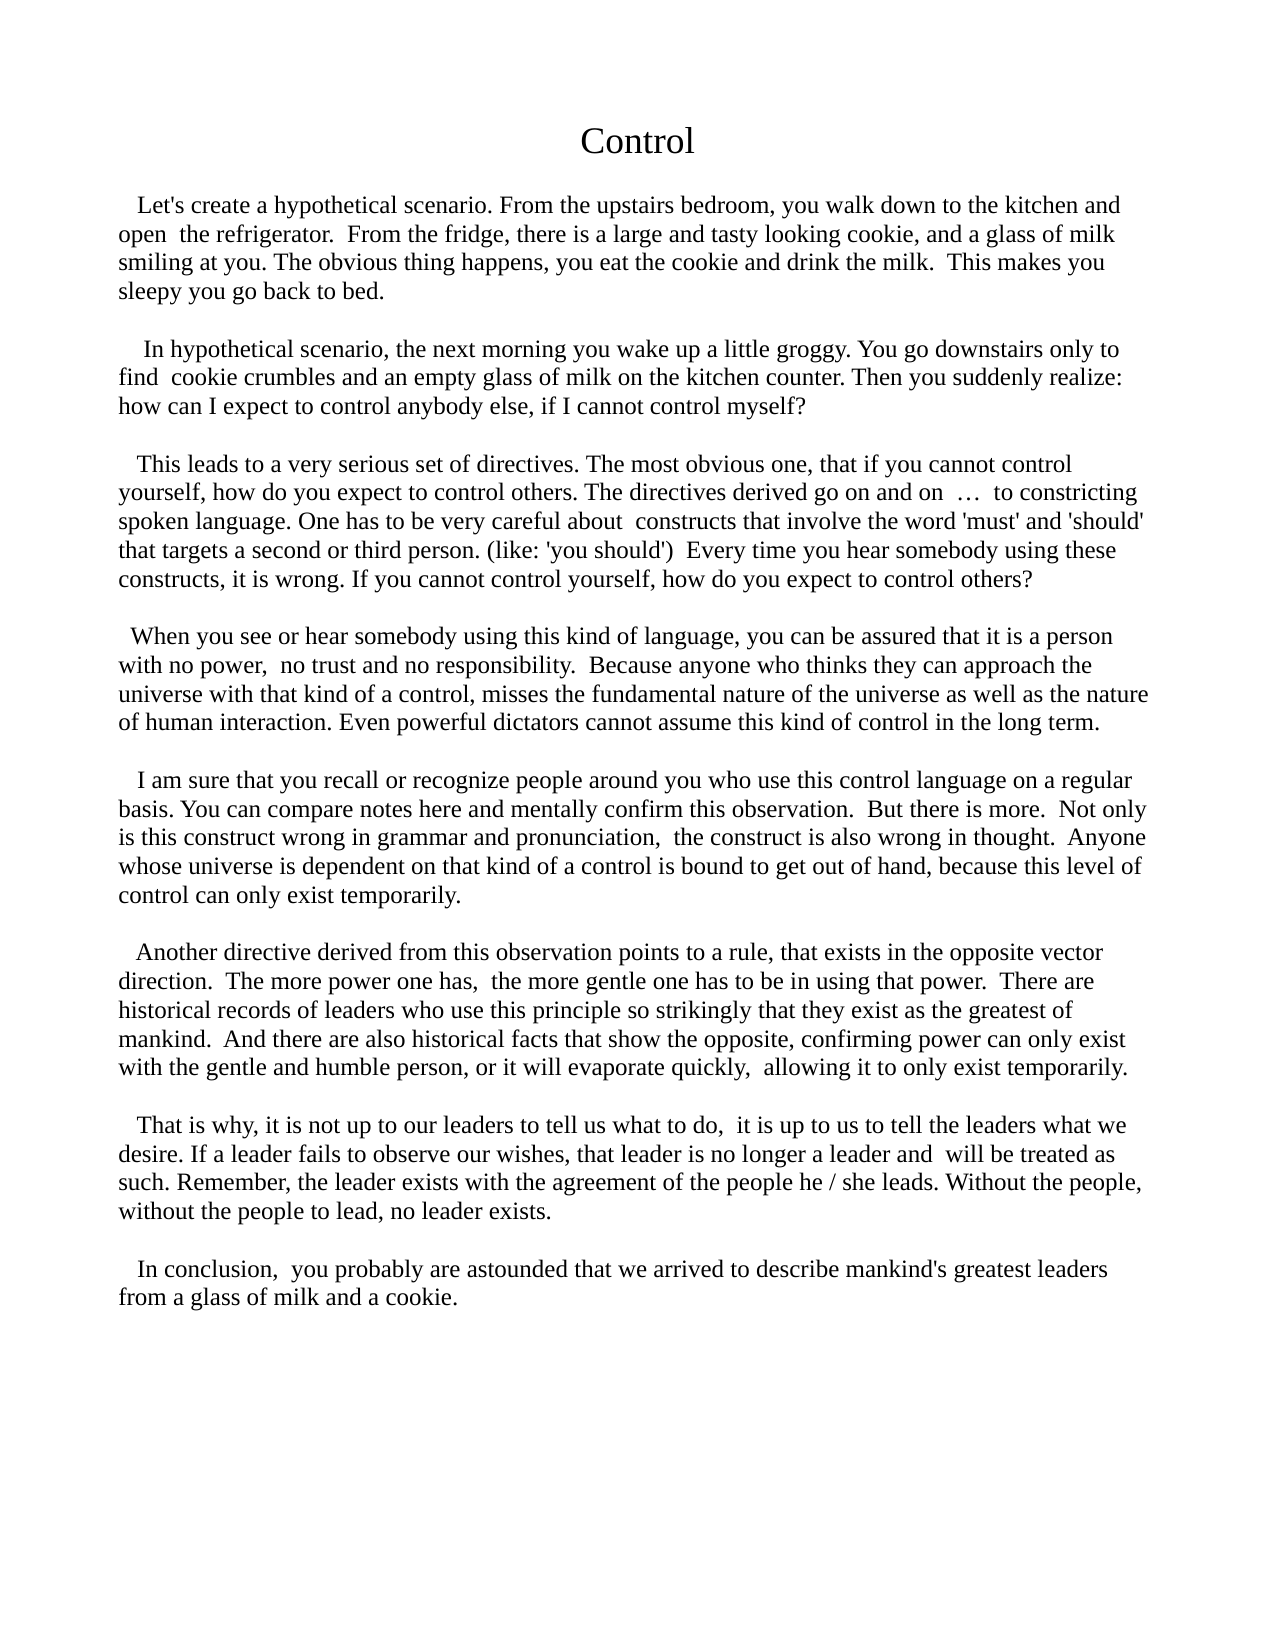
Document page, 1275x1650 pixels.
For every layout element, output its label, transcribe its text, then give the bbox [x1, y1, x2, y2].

text Let's create a hypothetical scenario. From the upstairs bedroom, you walk down to the kitchen and open the refrigerator. From the fridge, there is a large and tasty looking cookie, and a glass of milk smiling at you. The obvious thing happens, you eat the cookie and drink the milk. This makes you sleepy you go back to bed. [118, 190, 1157, 305]
text This leads to a very serious set of directives. The most obvious one, that if you cannot control yourself, how do you expect to control others. The directives derived go on and on … to constricting spoken language. One has to be very careful about constructs that involve the word 'must' and 'should' that targets a second or third person. (like: 'you should') Every time you hear somebody using these constructs, it is wrong. If you cannot control yourself, how do you expect to control others? [118, 449, 1157, 592]
text That is why, it is not up to our leaders to tell us what to do, it is up to us to tell the leaders what we desire. If a leader fails to observe our wishes, that leader is no longer a leader and will be treated as such. Remember, the leader exists with the agreement of the people he / she leads. Without the people, without the people to lead, no leader exists. [118, 1110, 1157, 1225]
text In hypothetical scenario, the next morning you wake up a little groggy. You go downstairs only to find cookie crumbles and an empty glass of milk on the kitchen counter. Then you suddenly realize: how can I expect to control anybody else, if I cannot control myself? [118, 334, 1157, 420]
text Control [118, 118, 1157, 161]
text Another directive derived from this observation points to a rule, that exists in the opposite vector direction. The more power one has, the more gentle one has to be in using that power. There are historical records of leaders who use this principle so strikingly that they exist as the greatest of mankind. And there are also historical facts that show the opposite, confirming power can only exist with the gentle and humble person, or it will evaporate quickly, allowing it to only exist temporarily. [118, 937, 1157, 1081]
text I am sure that you recall or recognize people around you who use this control language on a regular basis. You can compare notes here and mentally confirm this observation. But there is more. Not only is this construct wrong in grammar and pronunciation, the construct is also wrong in thought. Anyone whose universe is dependent on that kind of a control is bound to get out of hand, because this level of control can only exist temporarily. [118, 765, 1157, 909]
text In conclusion, you probably are astounded that we arrived to describe mankind's greatest leaders from a glass of milk and a cookie. [118, 1254, 1157, 1311]
text When you see or hear somebody using this kind of language, you can be assured that it is a person with no power, no trust and no responsibility. Because anyone who thinks they can approach the universe with that kind of a control, misses the fundamental nature of the universe as well as the nature of human interaction. Even powerful dictators cannot assume this kind of control in the long term. [118, 621, 1157, 736]
